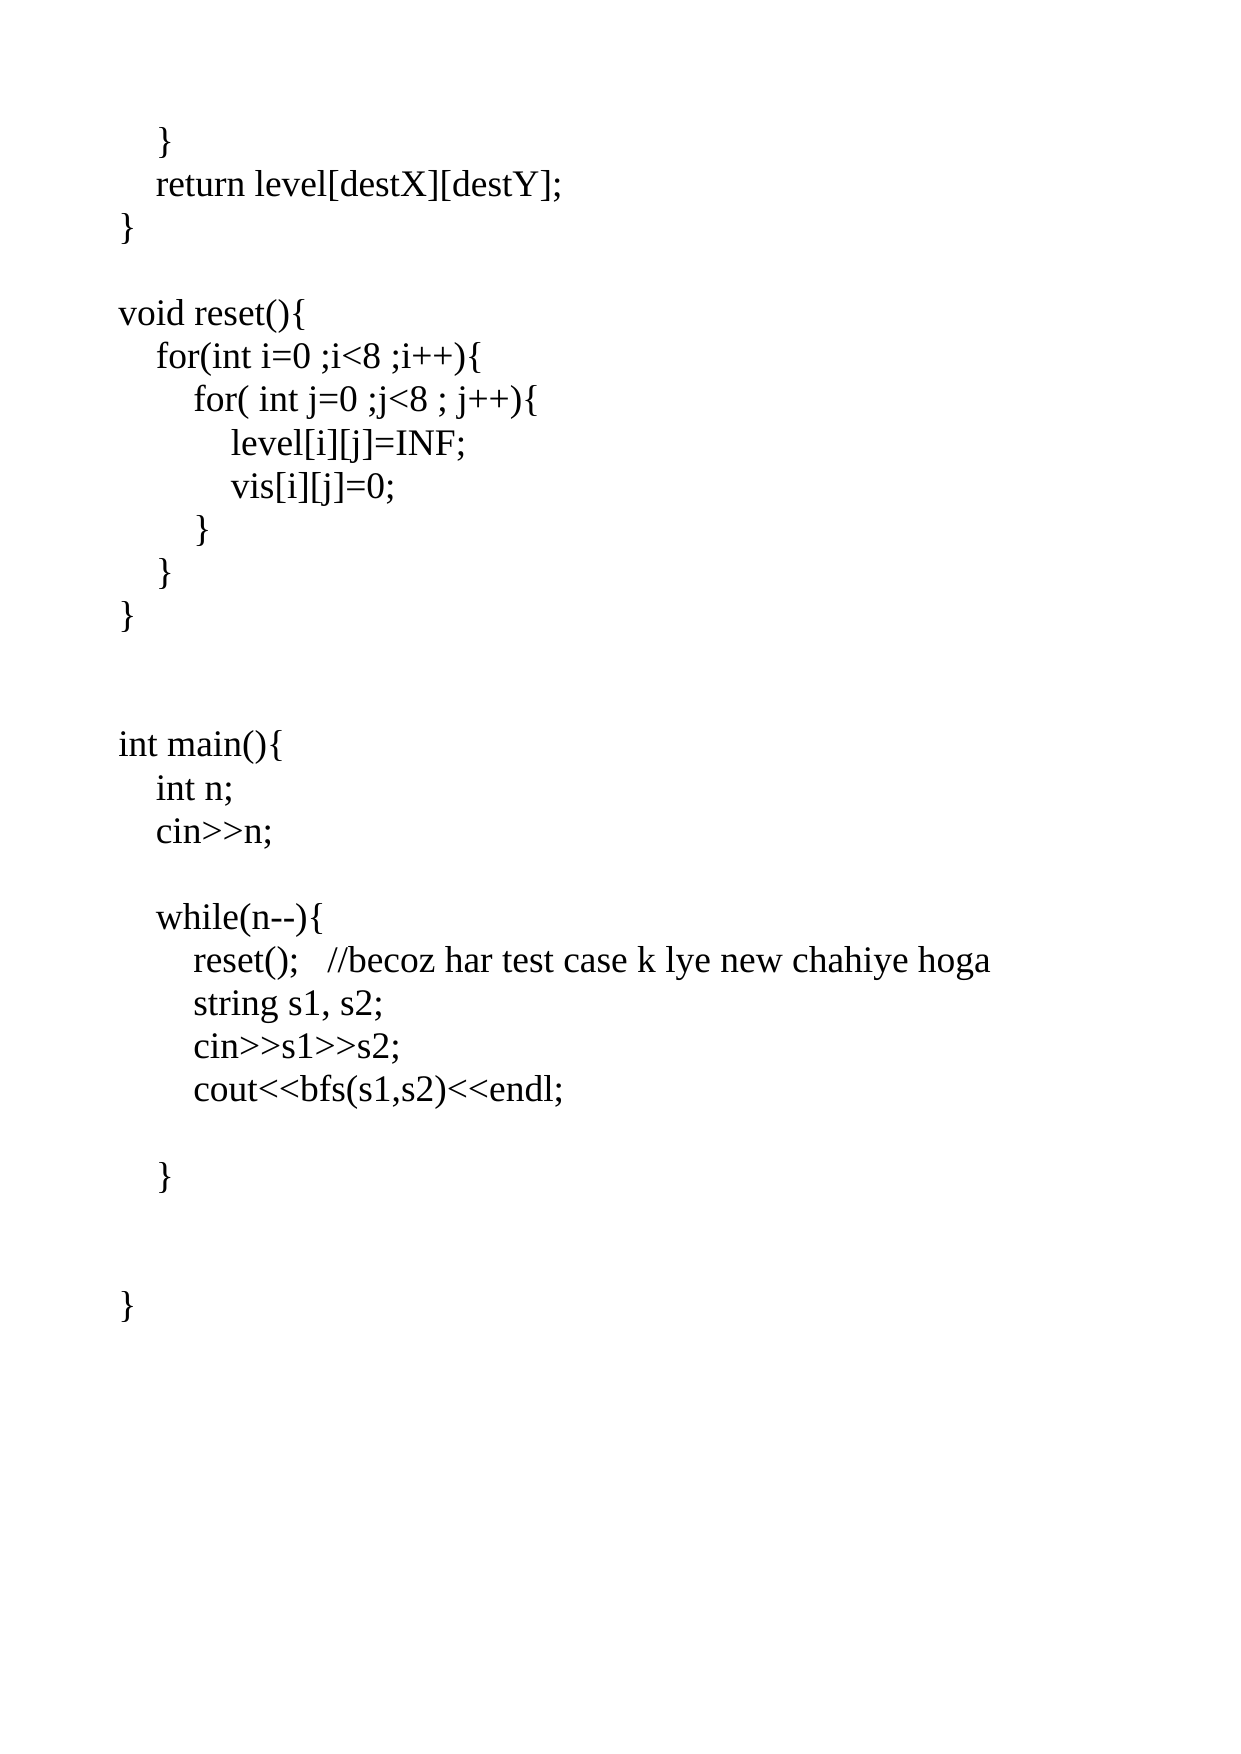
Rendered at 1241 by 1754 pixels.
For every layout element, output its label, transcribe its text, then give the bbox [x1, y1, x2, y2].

text for(int i=0 ;i<8 ;i++){ [118, 334, 1122, 377]
text } [118, 1282, 1122, 1326]
text string s1, s2; [118, 981, 1122, 1024]
text level[i][j]=INF; [118, 420, 1122, 463]
text } [118, 118, 1122, 161]
text int main(){ [118, 722, 1122, 765]
text } [118, 592, 1122, 636]
text int n; [118, 765, 1122, 808]
text cin>>s1>>s2; [118, 1024, 1122, 1067]
text return level[destX][destY]; [118, 161, 1122, 204]
text cin>>n; [118, 808, 1122, 851]
text } [118, 1153, 1122, 1196]
text reset(); //becoz har test case k lye new chahiye hoga [118, 937, 1122, 981]
text vis[i][j]=0; [118, 463, 1122, 506]
text } [118, 549, 1122, 592]
text } [118, 204, 1122, 247]
text for( int j=0 ;j<8 ; j++){ [118, 377, 1122, 420]
text void reset(){ [118, 291, 1122, 334]
text while(n--){ [118, 894, 1122, 937]
text cout<<bfs(s1,s2)<<endl; [118, 1067, 1122, 1110]
text } [118, 506, 1122, 549]
